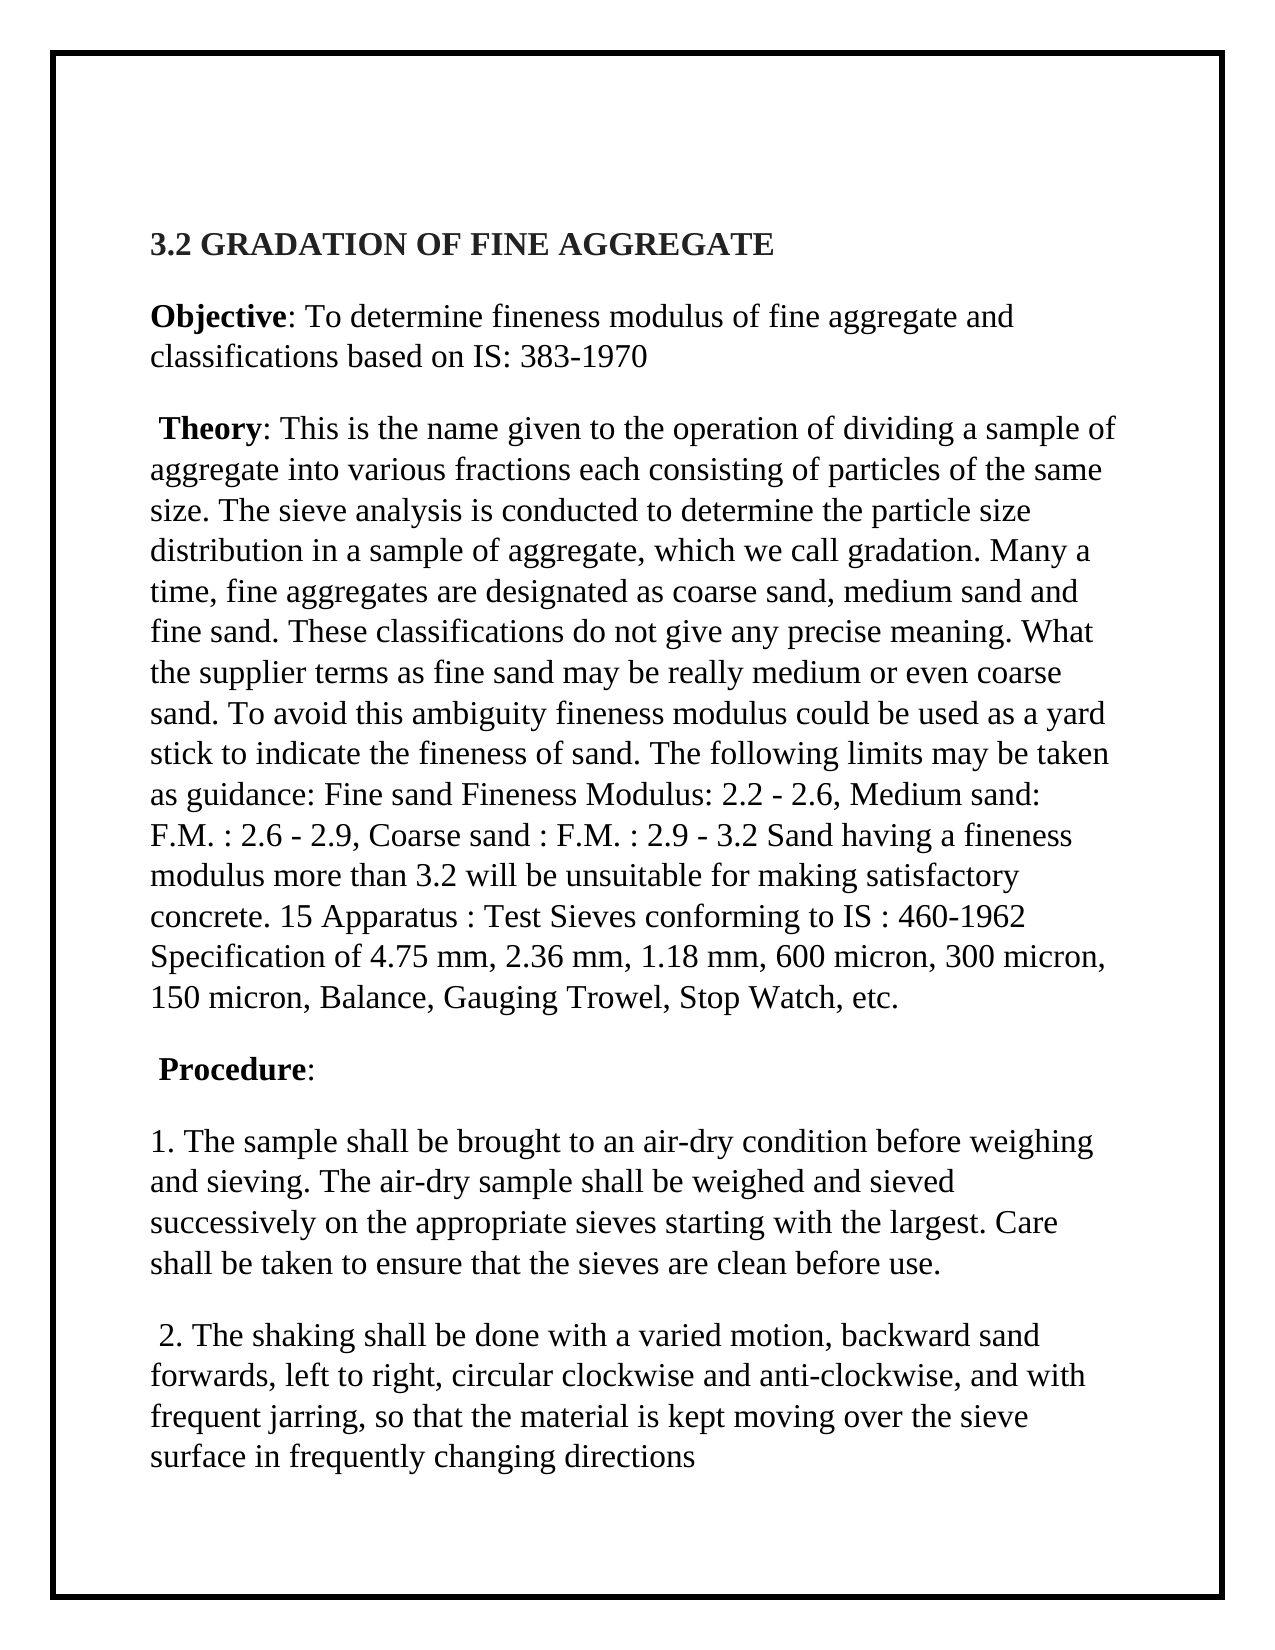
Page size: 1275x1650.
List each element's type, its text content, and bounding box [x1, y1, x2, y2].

text Objective: To determine fineness modulus of fine aggregate and classifications based on IS: 383-1970 [150, 294, 1125, 375]
text Theory: This is the name given to the operation of dividing a sample of aggregate into various fractions each consisting of particles of the same size. The sieve analysis is conducted to determine the particle size distribution in a sample of aggregate, which we call gradation. Many a time, fine aggregates are designated as coarse sand, medium sand and fine sand. These classifications do not give any precise meaning. What the supplier terms as fine sand may be really medium or even coarse sand. To avoid this ambiguity fineness modulus could be used as a yard stick to indicate the fineness of sand. The following limits may be taken as guidance: Fine sand Fineness Modulus: 2.2 - 2.6, Medium sand: F.M. : 2.6 - 2.9, Coarse sand : F.M. : 2.9 - 3.2 Sand having a fineness modulus more than 3.2 will be unsuitable for making satisfactory concrete. 15 Apparatus : Test Sieves conforming to IS : 460-1962 Specification of 4.75 mm, 2.36 mm, 1.18 mm, 600 micron, 300 micron, 150 micron, Balance, Gauging Trowel, Stop Watch, etc. [150, 406, 1125, 1016]
text 1. The sample shall be brought to an air-dry condition before weighing and sieving. The air-dry sample shall be weighed and sieved successively on the appropriate sieves starting with the largest. Care shall be taken to ensure that the sieves are clean before use. [150, 1119, 1125, 1281]
text 2. The shaking shall be done with a varied motion, backward sand forwards, left to right, circular clockwise and anti-clockwise, and with frequent jarring, so that the material is kept moving over the sieve surface in frequently changing directions [150, 1312, 1125, 1475]
text 3.2 GRADATION OF FINE AGGREGATE [150, 222, 1125, 262]
text Procedure: [150, 1047, 1125, 1087]
